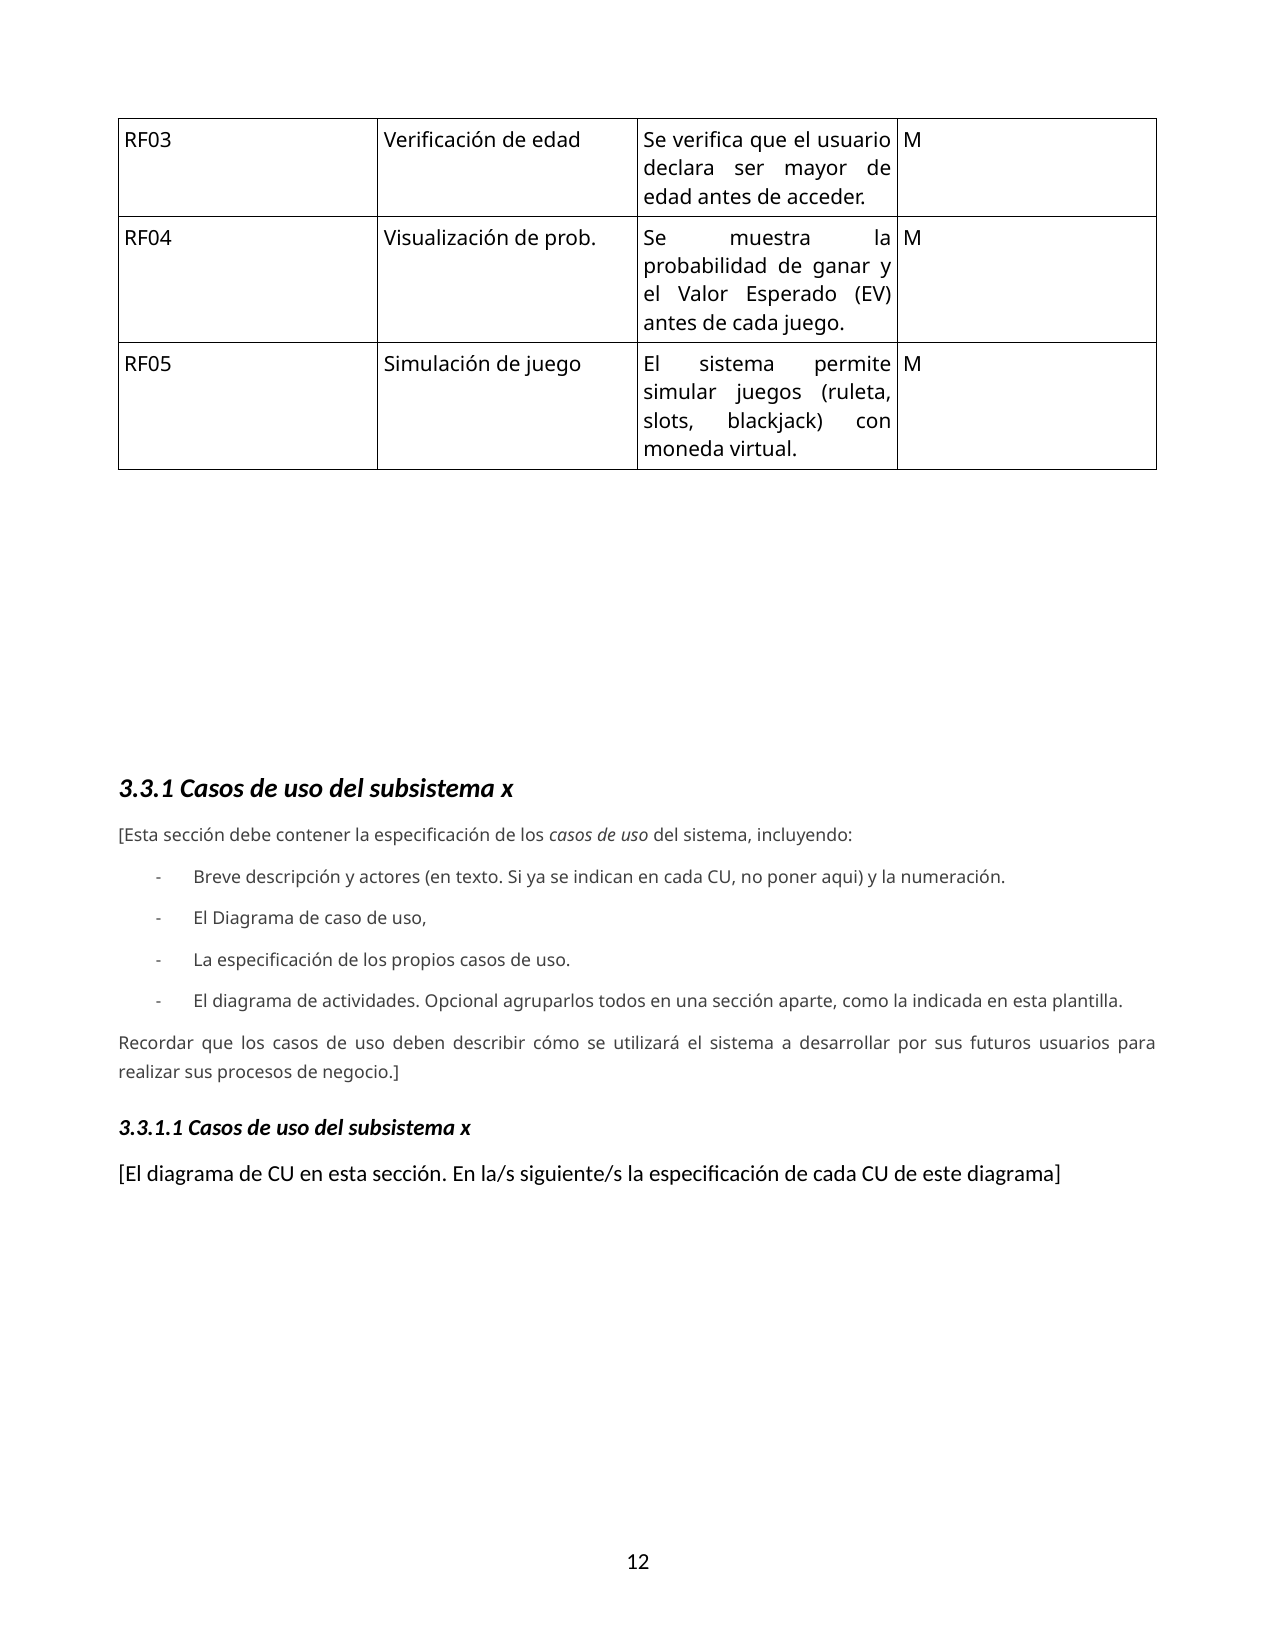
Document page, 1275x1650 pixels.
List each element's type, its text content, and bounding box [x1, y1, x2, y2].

table_cell Verificación de edad [378, 119, 637, 216]
list El diagrama de actividades. Opcional agruparlos todos en una sección aparte, como la indicada en esta plantilla. [156, 989, 1157, 1013]
subtitle Casos de uso del subsistema x [118, 1113, 1157, 1141]
text Recordar que los casos de uso deben describir cómo se utilizará el sistema a desarrollar por sus futuros usuarios para realizar sus procesos de negocio.] [118, 1030, 1157, 1083]
list El Diagrama de caso de uso, [156, 906, 1157, 930]
table_cell RF03 [119, 119, 377, 216]
table_cell Visualización de prob. [378, 217, 637, 342]
table_cell Se verifica que el usuario declara ser mayor de edad antes de acceder. [638, 119, 897, 216]
table_cell RF04 [119, 217, 377, 342]
table_cell Se muestra la probabilidad de ganar y el Valor Esperado (EV) antes de cada juego. [638, 217, 897, 342]
list La especificación de los propios casos de uso. [156, 947, 1157, 971]
table_cell M [898, 217, 1156, 342]
text [Esta sección debe contener la especificación de los casos de uso del sistema, incluyendo: [118, 823, 1157, 847]
subtitle Casos de uso del subsistema x [118, 771, 1157, 804]
text [El diagrama de CU en esta sección. En la/s siguiente/s la especificación de cada CU de este diagrama] [118, 1159, 1157, 1187]
table_cell Simulación de juego [378, 343, 637, 468]
table_cell M [898, 343, 1156, 468]
table_cell RF05 [119, 343, 377, 468]
table_cell M [898, 119, 1156, 216]
table_cell El sistema permite simular juegos (ruleta, slots, blackjack) con moneda virtual. [638, 343, 897, 468]
list Breve descripción y actores (en texto. Si ya se indican en cada CU, no poner aqui) y la numeración. [156, 864, 1157, 888]
